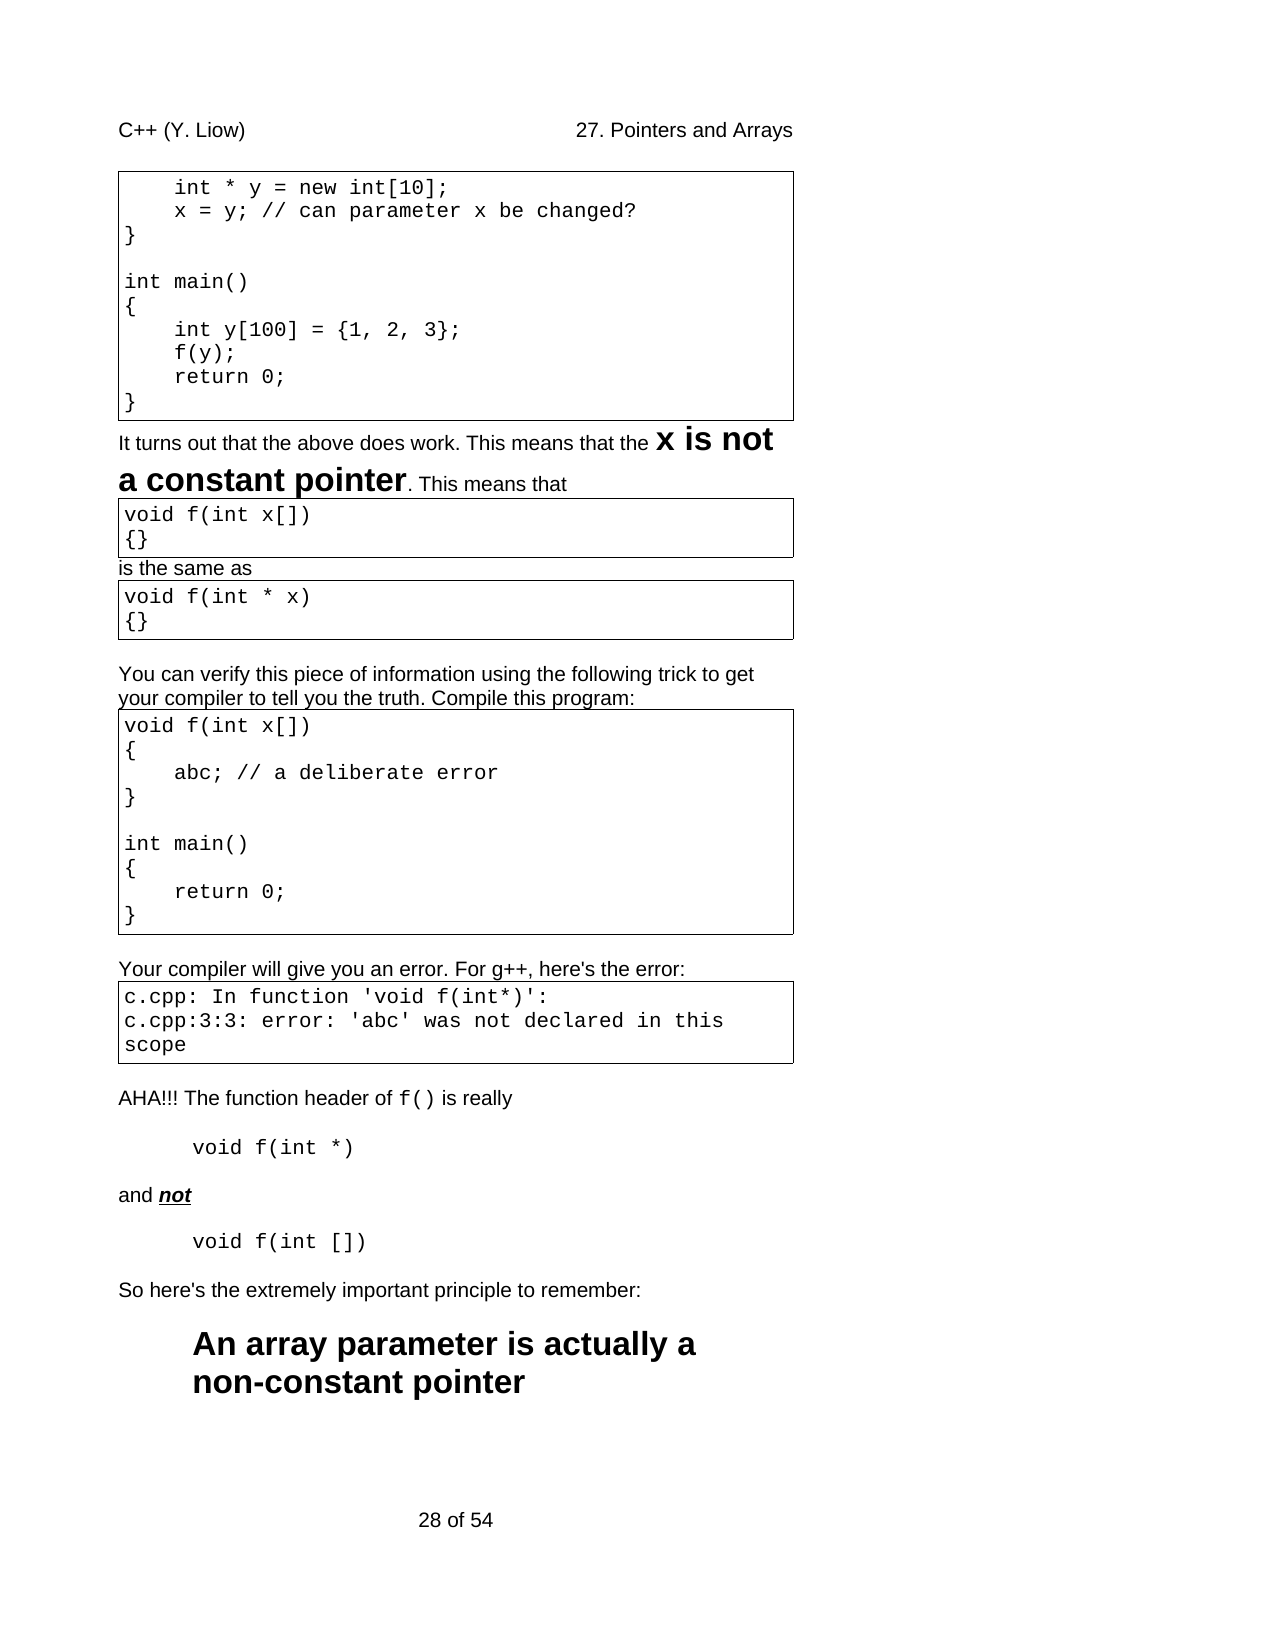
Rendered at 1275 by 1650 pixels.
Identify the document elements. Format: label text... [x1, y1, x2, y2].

text and not [118, 1183, 793, 1207]
table_header void f(int * x) {} [119, 581, 793, 639]
text Your compiler will give you an error. For g++, here's the error: [118, 957, 793, 981]
text It turns out that the above does work. This means that the x is not a constant pointer. This means that [118, 421, 793, 498]
text An array parameter is actually a [118, 1326, 793, 1363]
table_header void f(int x[]) { abc; // a deliberate error } int main() { return 0; } [119, 710, 793, 934]
table_header void f(int x[]) {} [119, 499, 793, 557]
text So here's the extremely important principle to remember: [118, 1279, 793, 1302]
text void f(int *) [118, 1135, 793, 1160]
text is the same as [118, 558, 793, 580]
table_header c.cpp: In function 'void f(int*)': c.cpp:3:3: error: 'abc' was not declared in this scope [119, 982, 793, 1063]
text void f(int []) [118, 1230, 793, 1255]
table_header int * y = new int[10]; x = y; // can parameter x be changed? } int main() { int y[100] = {1, 2, 3}; f(y); return 0; } [119, 172, 793, 420]
text You can verify this piece of information using the following trick to get your compiler to tell you the truth. Compile this program: [118, 663, 793, 709]
text AHA!!! The function header of f() is really [118, 1087, 793, 1112]
text non-constant pointer [118, 1363, 793, 1400]
